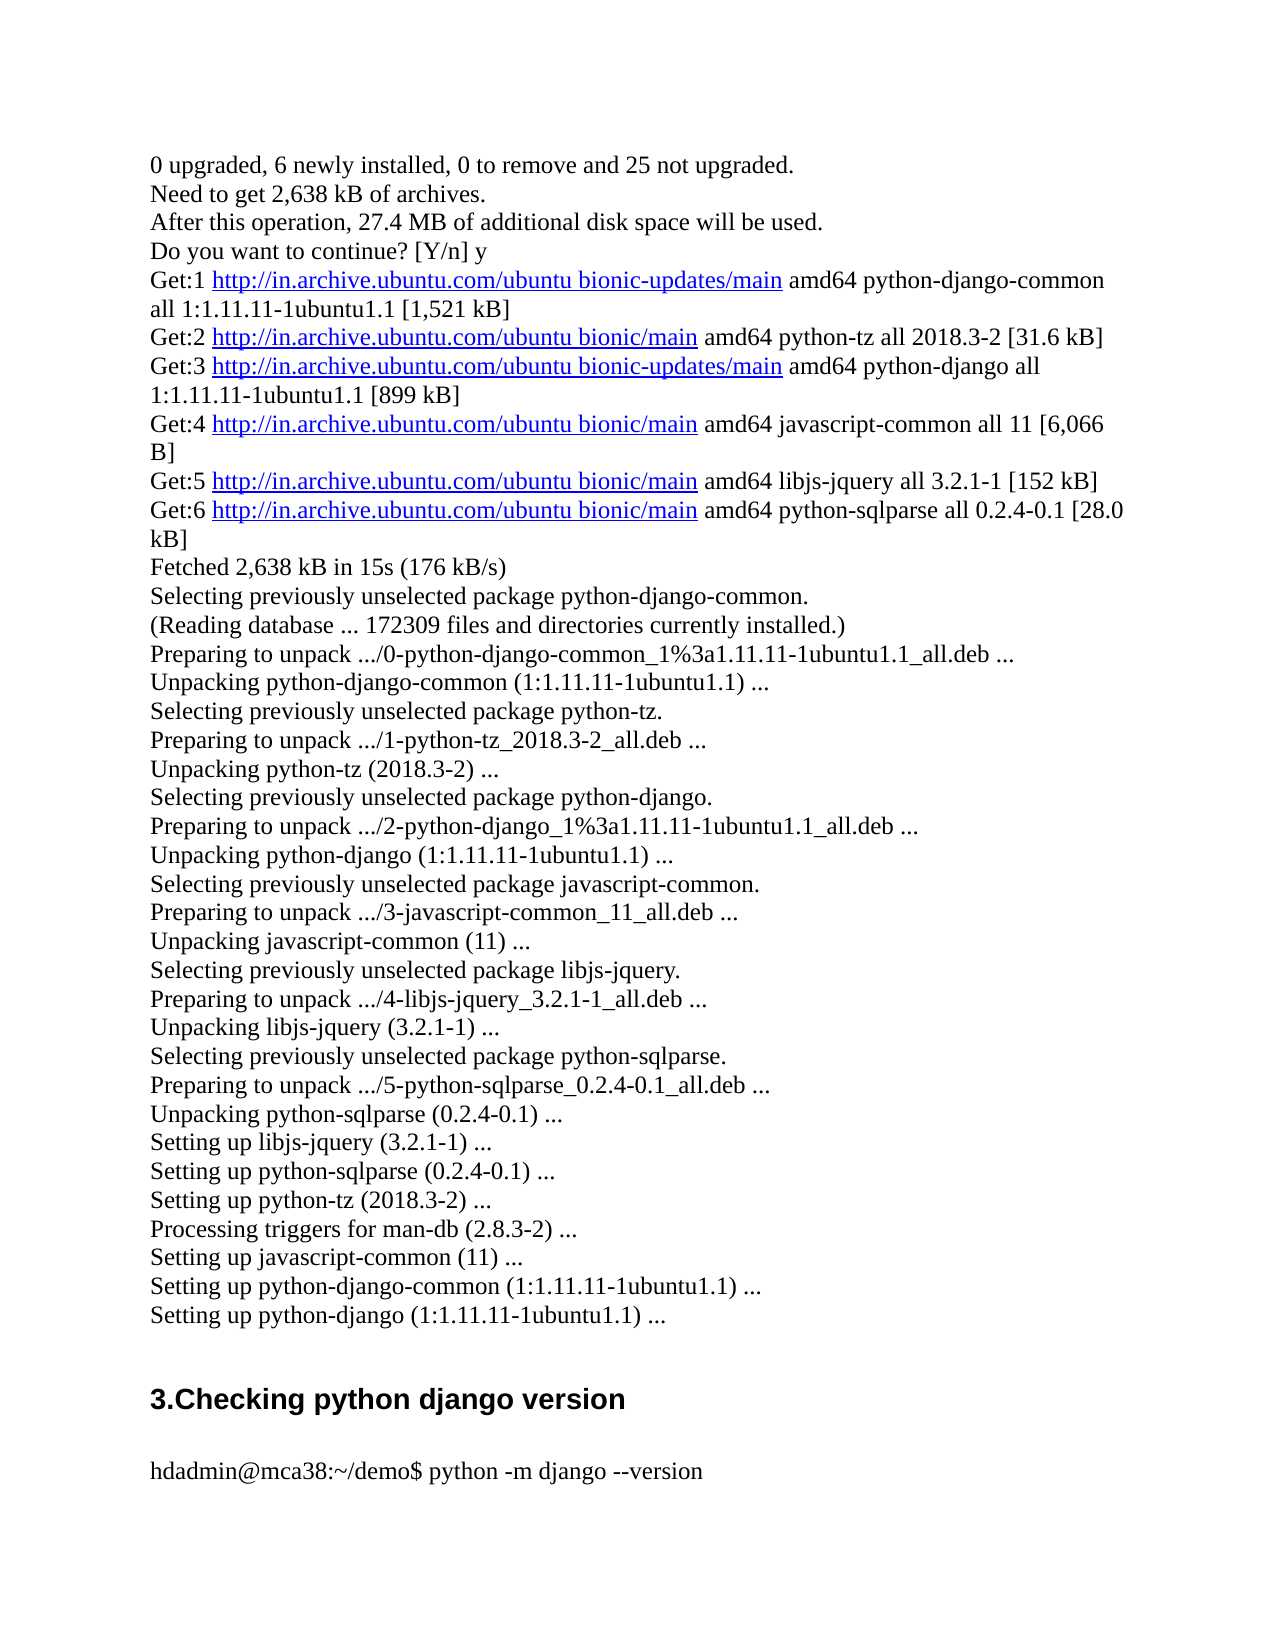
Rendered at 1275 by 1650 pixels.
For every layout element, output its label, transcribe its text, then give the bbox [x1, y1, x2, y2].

text 3.Checking python django version [150, 1382, 1125, 1415]
text Setting up libjs-jquery (3.2.1-1) ... [150, 1127, 1125, 1156]
text Preparing to unpack .../5-python-sqlparse_0.2.4-0.1_all.deb ... [150, 1070, 1125, 1099]
text Preparing to unpack .../1-python-tz_2018.3-2_all.deb ... [150, 725, 1125, 754]
text Selecting previously unselected package javascript-common. [150, 869, 1125, 897]
text Get:2 http://in.archive.ubuntu.com/ubuntu bionic/main amd64 python-tz all 2018.3-2 [31.6 kB] [150, 322, 1125, 351]
text Fetched 2,638 kB in 15s (176 kB/s) [150, 552, 1125, 581]
text Setting up javascript-common (11) ... [150, 1242, 1125, 1271]
text Selecting previously unselected package libjs-jquery. [150, 955, 1125, 984]
text Get:4 http://in.archive.ubuntu.com/ubuntu bionic/main amd64 javascript-common all 11 [6,066 B] [150, 409, 1125, 466]
text Need to get 2,638 kB of archives. [150, 179, 1125, 207]
text Preparing to unpack .../4-libjs-jquery_3.2.1-1_all.deb ... [150, 984, 1125, 1012]
text Get:5 http://in.archive.ubuntu.com/ubuntu bionic/main amd64 libjs-jquery all 3.2.1-1 [152 kB] [150, 466, 1125, 495]
text Setting up python-django (1:1.11.11-1ubuntu1.1) ... [150, 1300, 1125, 1329]
text Selecting previously unselected package python-django-common. [150, 581, 1125, 610]
text Get:3 http://in.archive.ubuntu.com/ubuntu bionic-updates/main amd64 python-django all 1:1.11.11-1ubuntu1.1 [899 kB] [150, 351, 1125, 409]
text Preparing to unpack .../0-python-django-common_1%3a1.11.11-1ubuntu1.1_all.deb ... [150, 639, 1125, 667]
text hdadmin@mca38:~/demo$ python -m django --version [150, 1456, 1125, 1484]
text Setting up python-sqlparse (0.2.4-0.1) ... [150, 1156, 1125, 1185]
text Unpacking python-django-common (1:1.11.11-1ubuntu1.1) ... [150, 667, 1125, 696]
text Selecting previously unselected package python-tz. [150, 696, 1125, 725]
text Unpacking python-django (1:1.11.11-1ubuntu1.1) ... [150, 840, 1125, 869]
text Do you want to continue? [Y/n] y [150, 236, 1125, 265]
text Preparing to unpack .../2-python-django_1%3a1.11.11-1ubuntu1.1_all.deb ... [150, 811, 1125, 840]
text 0 upgraded, 6 newly installed, 0 to remove and 25 not upgraded. [150, 150, 1125, 179]
text Unpacking libjs-jquery (3.2.1-1) ... [150, 1012, 1125, 1041]
text After this operation, 27.4 MB of additional disk space will be used. [150, 207, 1125, 236]
text Get:6 http://in.archive.ubuntu.com/ubuntu bionic/main amd64 python-sqlparse all 0.2.4-0.1 [28.0 kB] [150, 495, 1125, 552]
text Processing triggers for man-db (2.8.3-2) ... [150, 1214, 1125, 1242]
text (Reading database ... 172309 files and directories currently installed.) [150, 610, 1125, 639]
text Unpacking javascript-common (11) ... [150, 926, 1125, 955]
text Selecting previously unselected package python-sqlparse. [150, 1041, 1125, 1070]
text Setting up python-django-common (1:1.11.11-1ubuntu1.1) ... [150, 1271, 1125, 1300]
text Unpacking python-sqlparse (0.2.4-0.1) ... [150, 1099, 1125, 1127]
text Preparing to unpack .../3-javascript-common_11_all.deb ... [150, 897, 1125, 926]
text Unpacking python-tz (2018.3-2) ... [150, 754, 1125, 782]
text Selecting previously unselected package python-django. [150, 782, 1125, 811]
text Get:1 http://in.archive.ubuntu.com/ubuntu bionic-updates/main amd64 python-django-common all 1:1.11.11-1ubuntu1.1 [1,521 kB] [150, 265, 1125, 322]
text Setting up python-tz (2018.3-2) ... [150, 1185, 1125, 1214]
